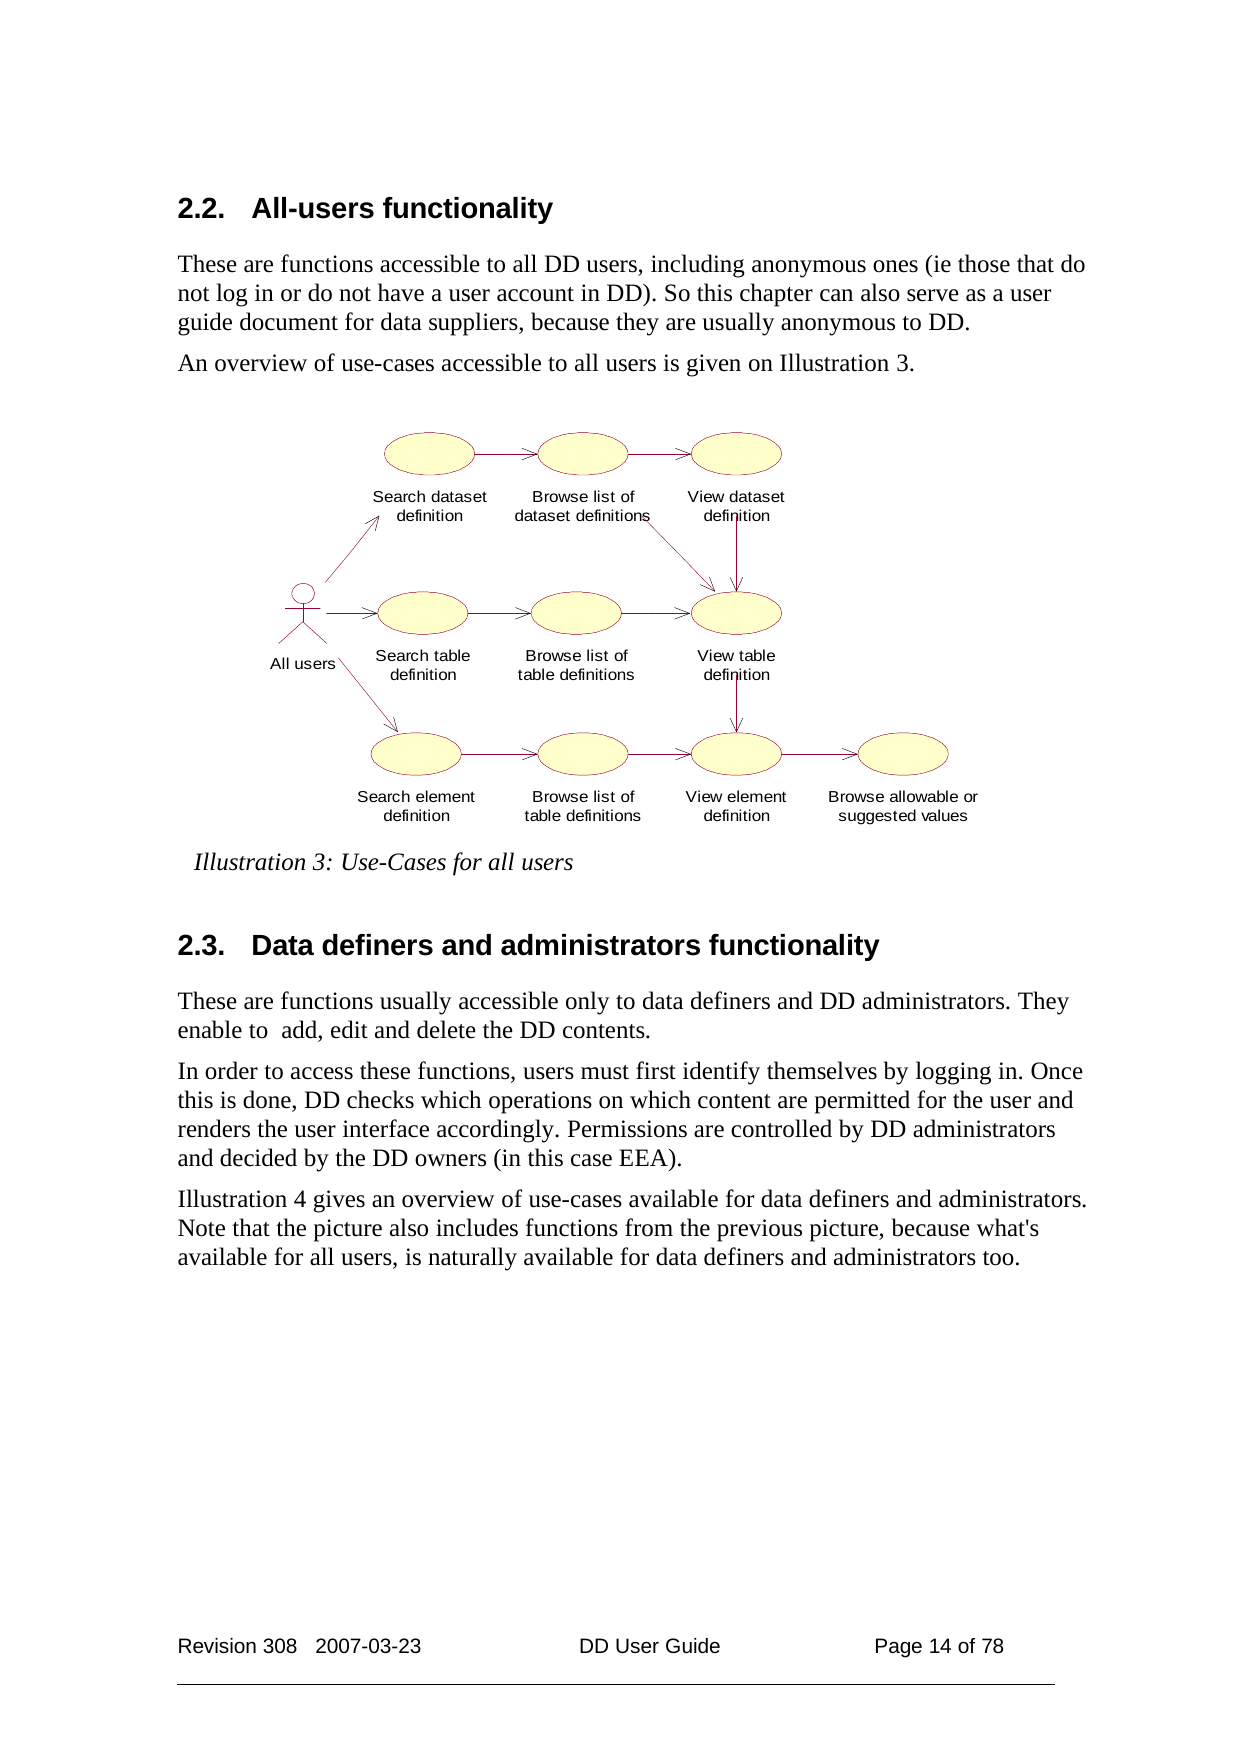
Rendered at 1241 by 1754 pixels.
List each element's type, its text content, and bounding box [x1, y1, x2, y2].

subtitle All-users functionality [177, 191, 1092, 224]
subtitle Data definers and administrators functionality [177, 928, 1092, 961]
text Illustration 3: Use-Cases for all users [194, 410, 1076, 876]
text An overview of use-cases accessible to all users is given on Illustration 3. [177, 348, 1092, 377]
text Illustration 4 gives an overview of use-cases available for data definers and administrators. Note that the picture also includes functions from the previous picture, because what's available for all users, is naturally available for data definers and administrators too. [177, 1184, 1092, 1271]
text These are functions accessible to all DD users, including anonymous ones (ie those that do not log in or do not have a user account in DD). So this chapter can also serve as a user guide document for data suppliers, because they are usually anonymous to DD. [177, 249, 1092, 336]
text In order to access these functions, users must first identify themselves by logging in. Once this is done, DD checks which operations on which content are permitted for the user and renders the user interface accordingly. Permissions are controlled by DD administrators and decided by the DD owners (in this case EEA). [177, 1056, 1092, 1172]
text These are functions usually accessible only to data definers and DD administrators. They enable to add, edit and delete the DD contents. [177, 986, 1092, 1044]
